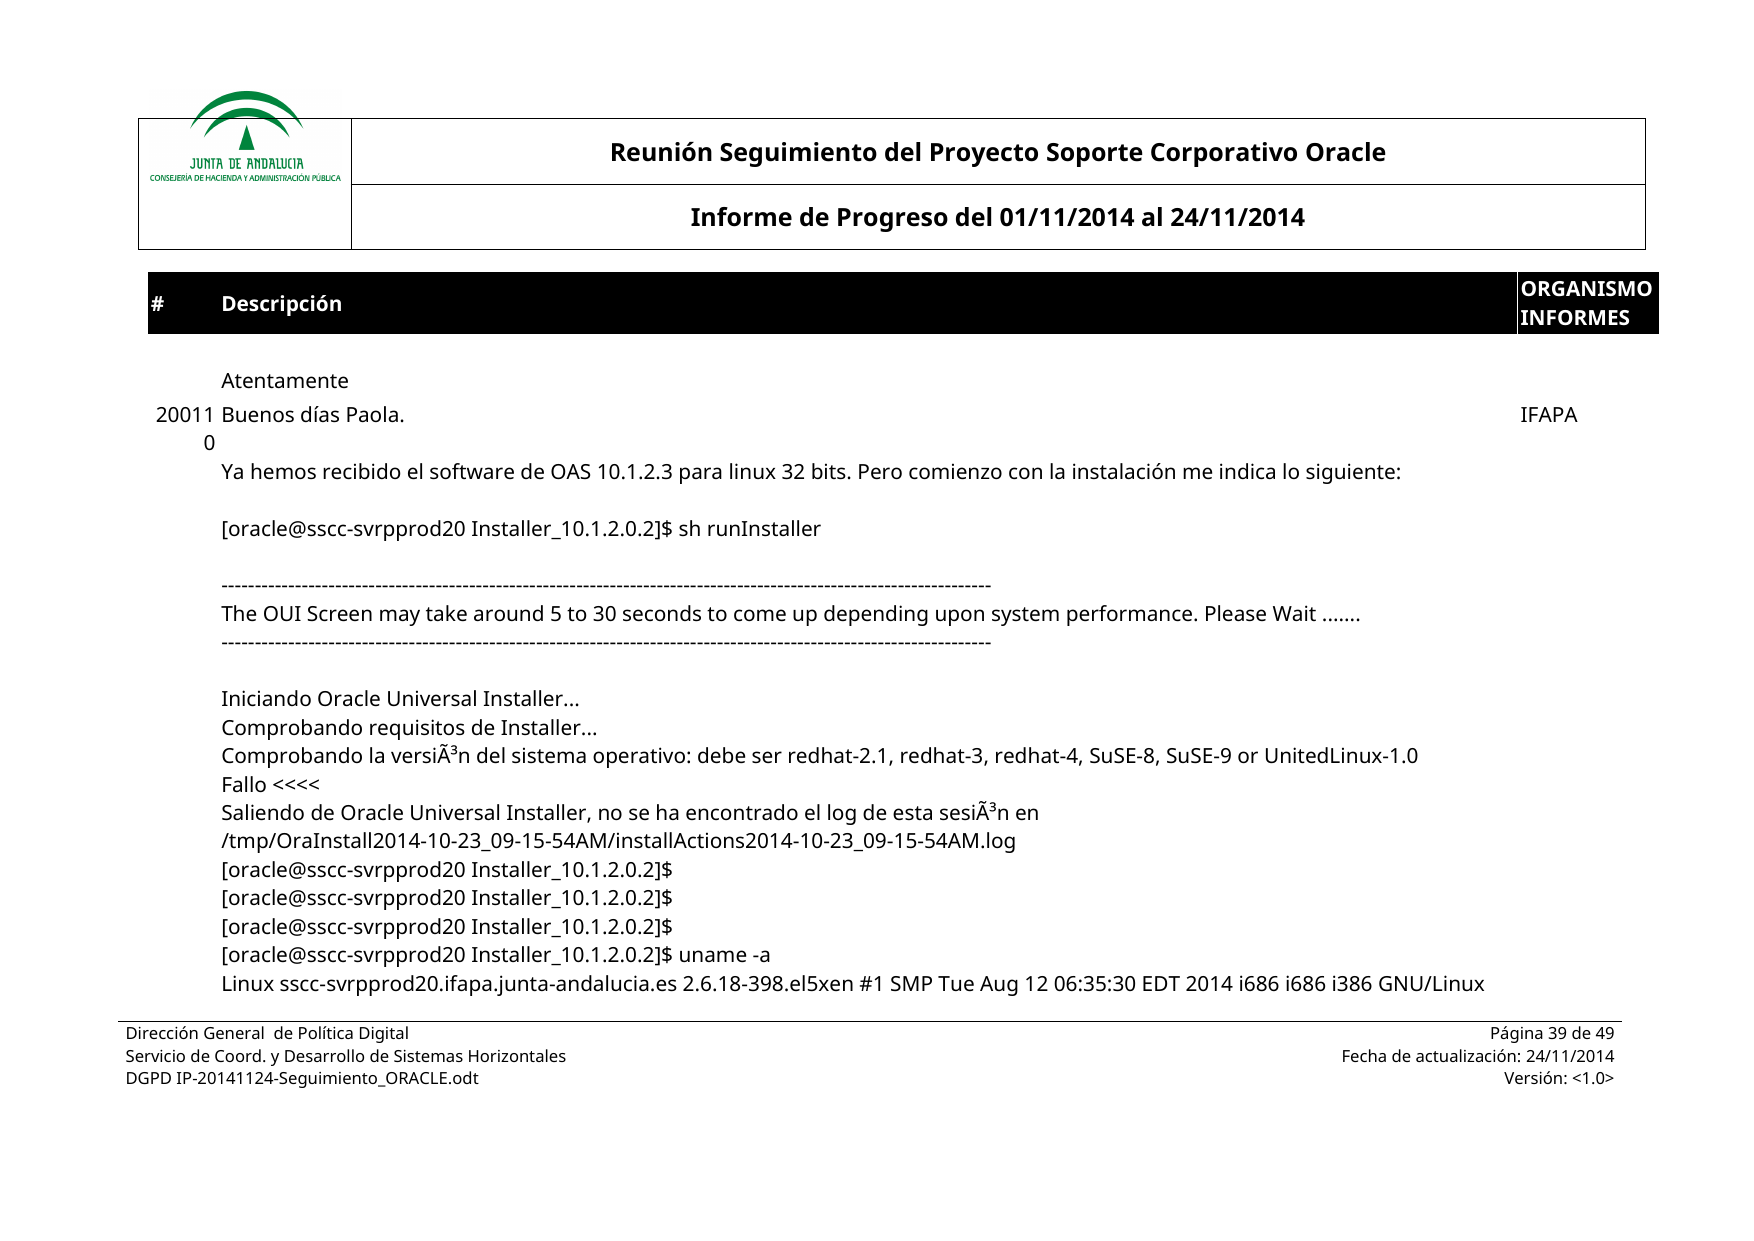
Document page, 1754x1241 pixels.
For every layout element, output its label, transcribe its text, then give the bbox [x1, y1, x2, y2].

table_cell Atentamente [218, 334, 1517, 397]
table_cell 200110 [148, 397, 218, 1000]
picture [149, 119, 342, 182]
table_header # [148, 272, 218, 334]
table_header ORGANISMO INFORMES [1518, 272, 1659, 334]
picture [149, 89, 342, 118]
table_cell IFAPA [1518, 397, 1659, 1000]
table_cell [1518, 334, 1659, 397]
table_cell [148, 334, 218, 397]
table_cell Buenos días Paola. Ya hemos recibido el software de OAS 10.1.2.3 para linux 32 bits. Pero comienzo con la instalación me indica lo siguiente: [oracle@sscc-svrpprod20 Installer_10.1.2.0.2]$ sh runInstaller ------------------------------------------------------------------------------------------------------------------- The OUI Screen may take around 5 to 30 seconds to come up depending upon system performance. Please Wait ....... ------------------------------------------------------------------------------------------------------------------- Iniciando Oracle Universal Installer... Comprobando requisitos de Installer... Comprobando la versiÃ³n del sistema operativo: debe ser redhat-2.1, redhat-3, redhat-4, SuSE-8, SuSE-9 or UnitedLinux-1.0 Fallo <<<< Saliendo de Oracle Universal Installer, no se ha encontrado el log de esta sesiÃ³n en /tmp/OraInstall2014-10-23_09-15-54AM/installActions2014-10-23_09-15-54AM.log [oracle@sscc-svrpprod20 Installer_10.1.2.0.2]$ [oracle@sscc-svrpprod20 Installer_10.1.2.0.2]$ [oracle@sscc-svrpprod20 Installer_10.1.2.0.2]$ [oracle@sscc-svrpprod20 Installer_10.1.2.0.2]$ uname -a Linux sscc-svrpprod20.ifapa.junta-andalucia.es 2.6.18-398.el5xen #1 SMP Tue Aug 12 06:35:30 EDT 2014 i686 i686 i386 GNU/Linux [218, 397, 1517, 1000]
table_header Descripción [218, 272, 1517, 334]
